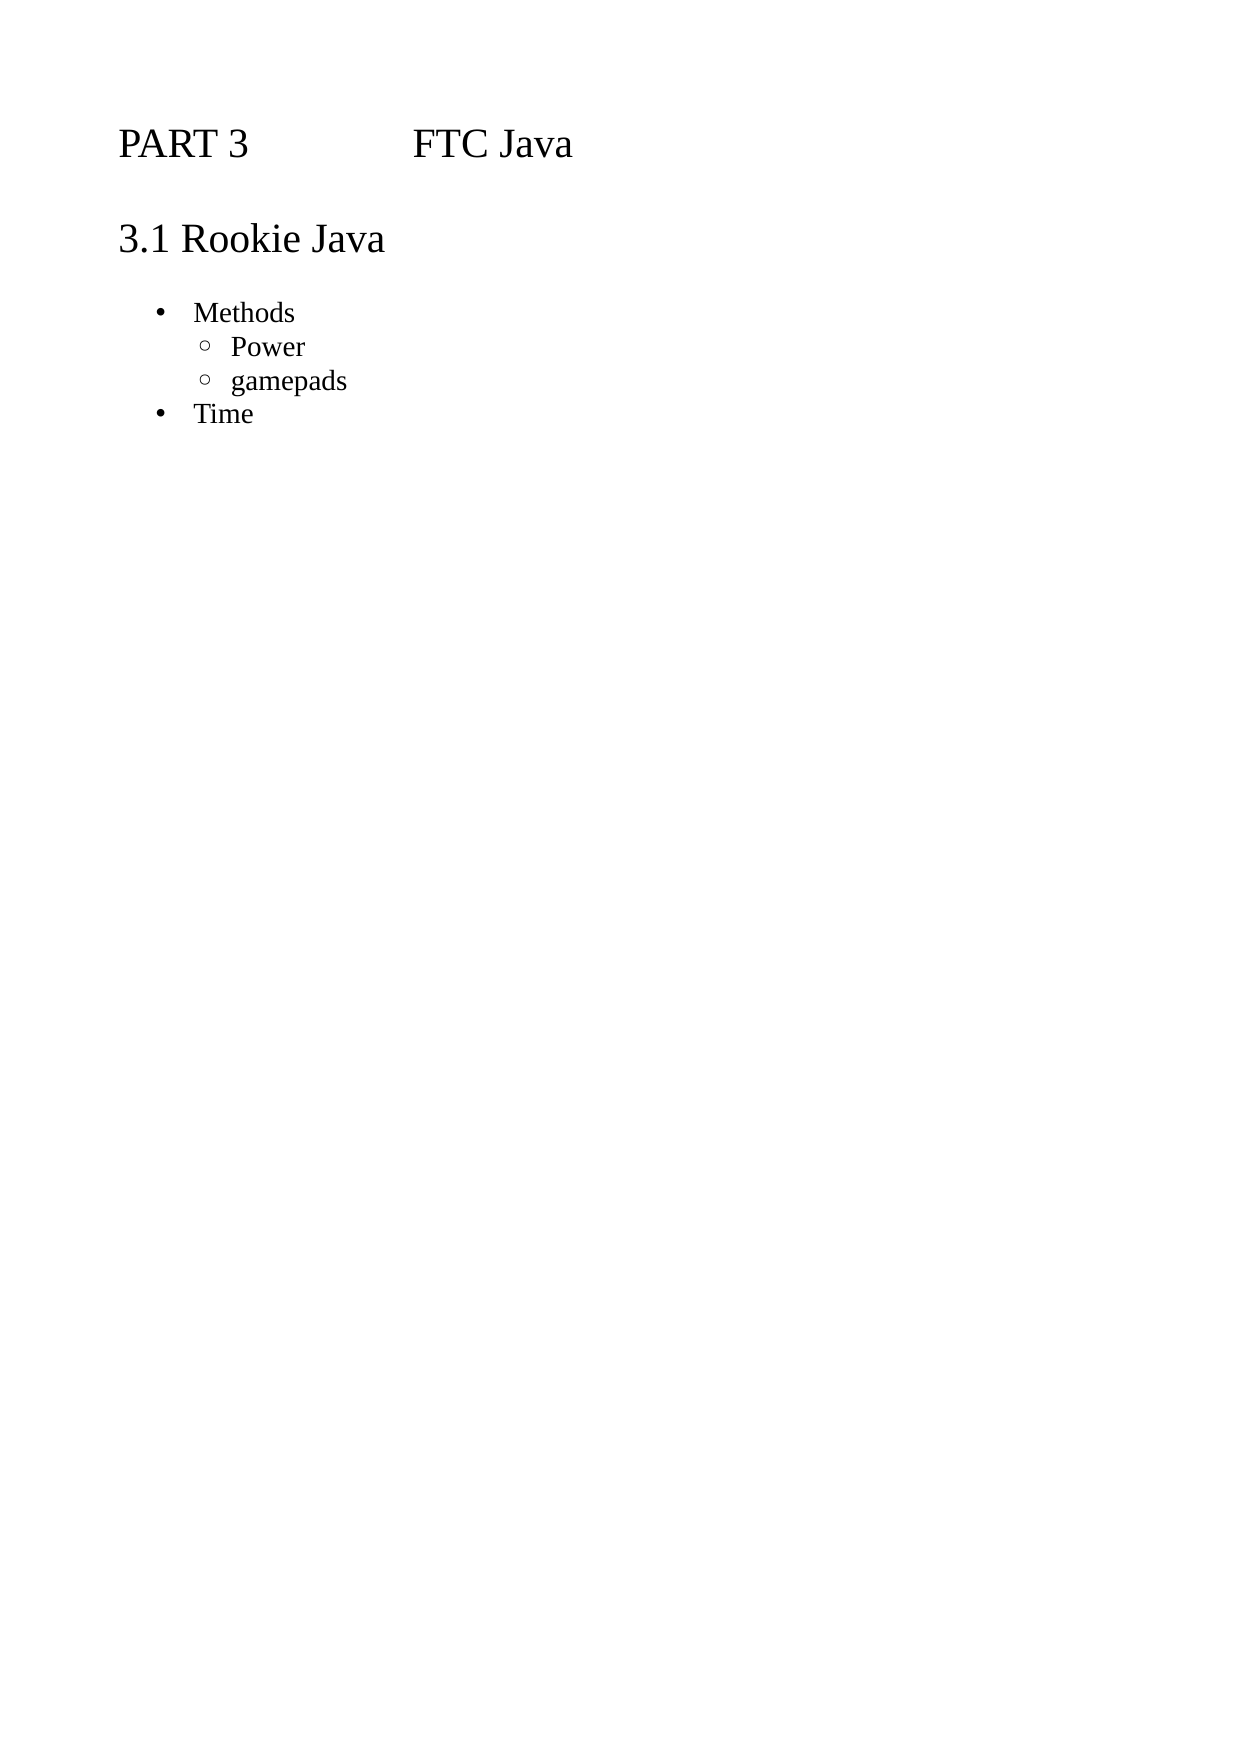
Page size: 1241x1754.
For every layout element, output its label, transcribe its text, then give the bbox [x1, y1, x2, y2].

list Time [156, 396, 1122, 430]
list gamepads [193, 363, 1122, 396]
text PART 3 FTC Java [118, 118, 1122, 166]
text 3.1 Rookie Java [118, 214, 1122, 262]
list Power [193, 329, 1122, 363]
list Methods [156, 295, 1122, 329]
